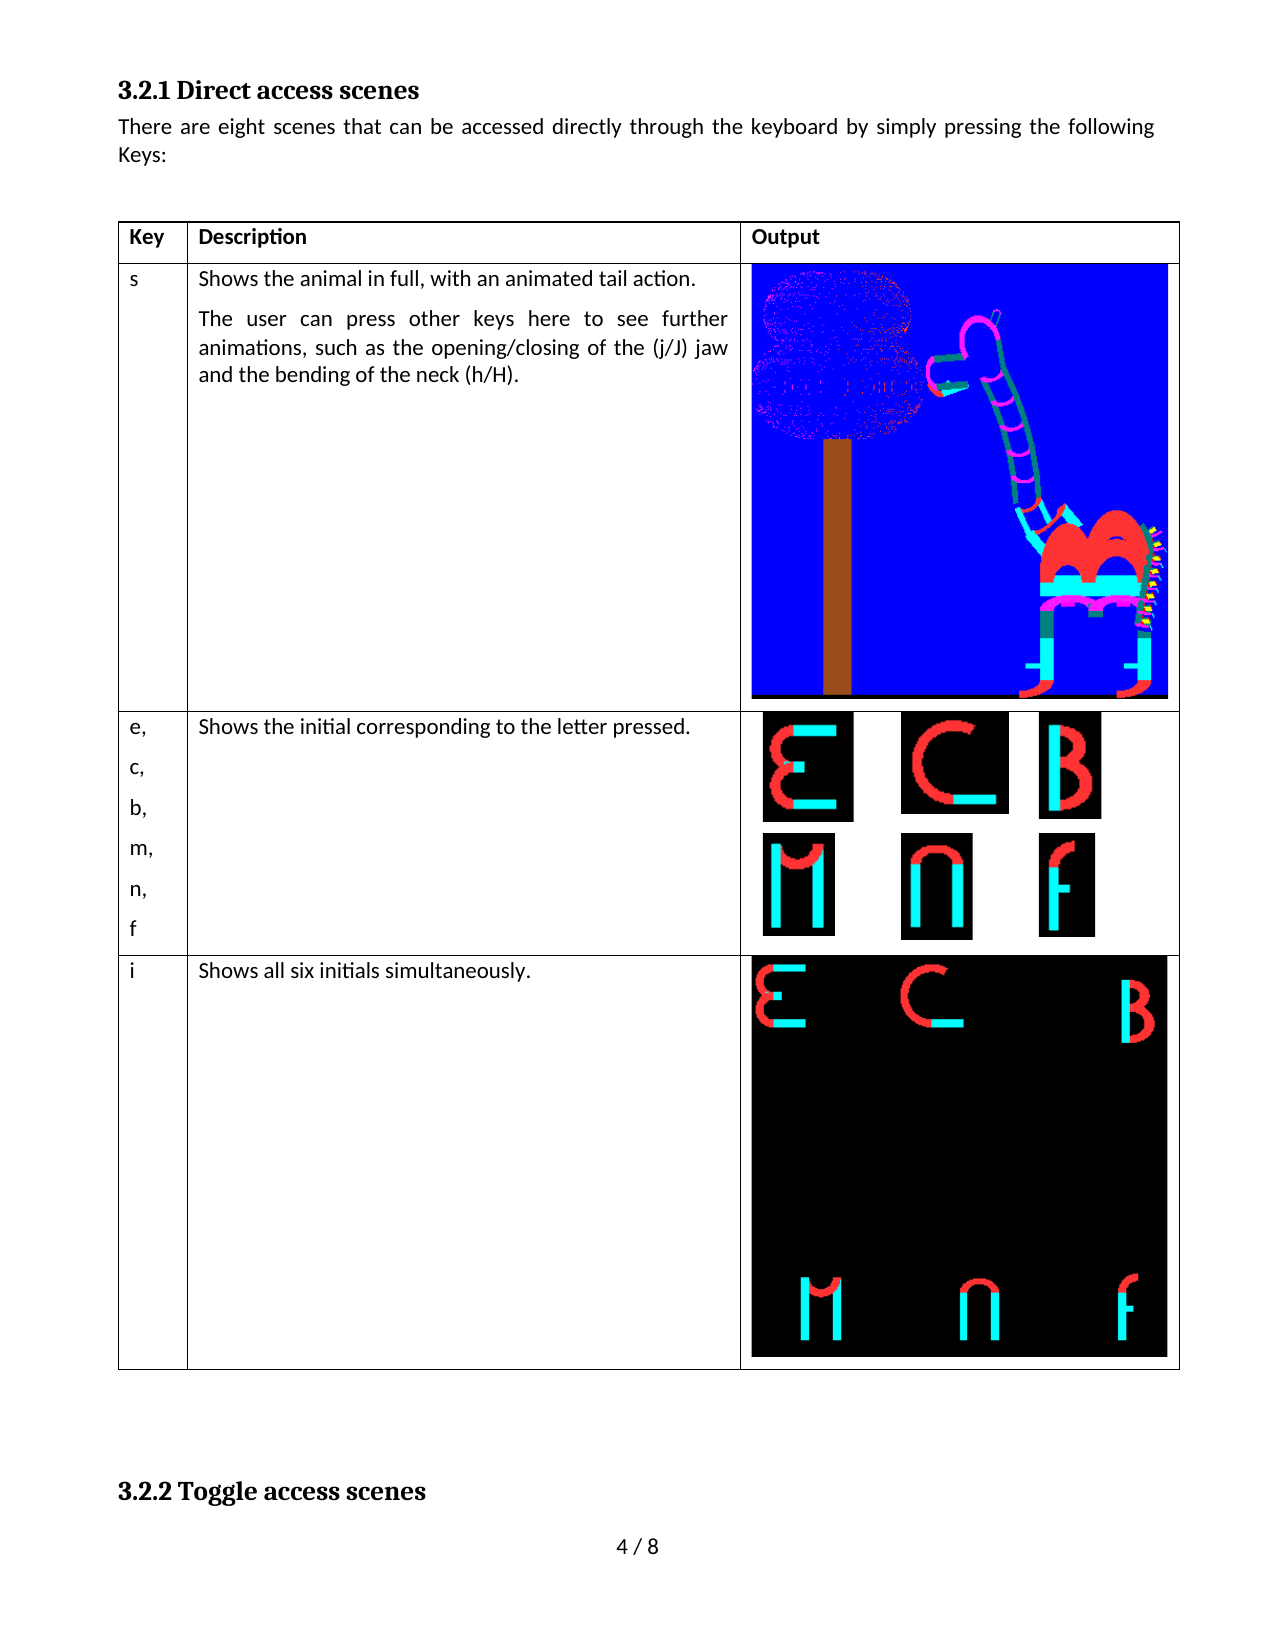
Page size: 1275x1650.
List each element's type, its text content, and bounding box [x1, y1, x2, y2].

table_cell s [119, 264, 187, 711]
table_cell Shows the animal in full, with an animated tail action. The user can press other keys here to see further animations, such as the opening/closing of the (j/J) jaw and the bending of the neck (h/H). [188, 264, 740, 711]
table_cell [752, 834, 890, 952]
table_cell Shows the initial corresponding to the letter pressed. [188, 712, 740, 955]
subtitle 3.2.1 Direct access scenes [118, 75, 1157, 106]
subtitle 3.2.2 Toggle access scenes [118, 1476, 1157, 1507]
table_header Description [188, 223, 740, 263]
table_cell e, c, b, m, n, f [119, 712, 187, 955]
table_header [752, 712, 890, 834]
table_cell [741, 712, 1179, 955]
table_header Key [119, 223, 187, 263]
table_cell [741, 956, 1179, 1369]
table_header [1028, 712, 1166, 834]
table_cell i [119, 956, 187, 1369]
table_cell [1028, 834, 1166, 952]
table_cell Shows all six initials simultaneously. [188, 956, 740, 1369]
table_header Output [741, 223, 1179, 263]
table_header [890, 712, 1028, 834]
table_cell [890, 834, 1028, 952]
table_cell [741, 264, 1179, 711]
text There are eight scenes that can be accessed directly through the keyboard by simply pressing the following Keys: [118, 112, 1157, 168]
